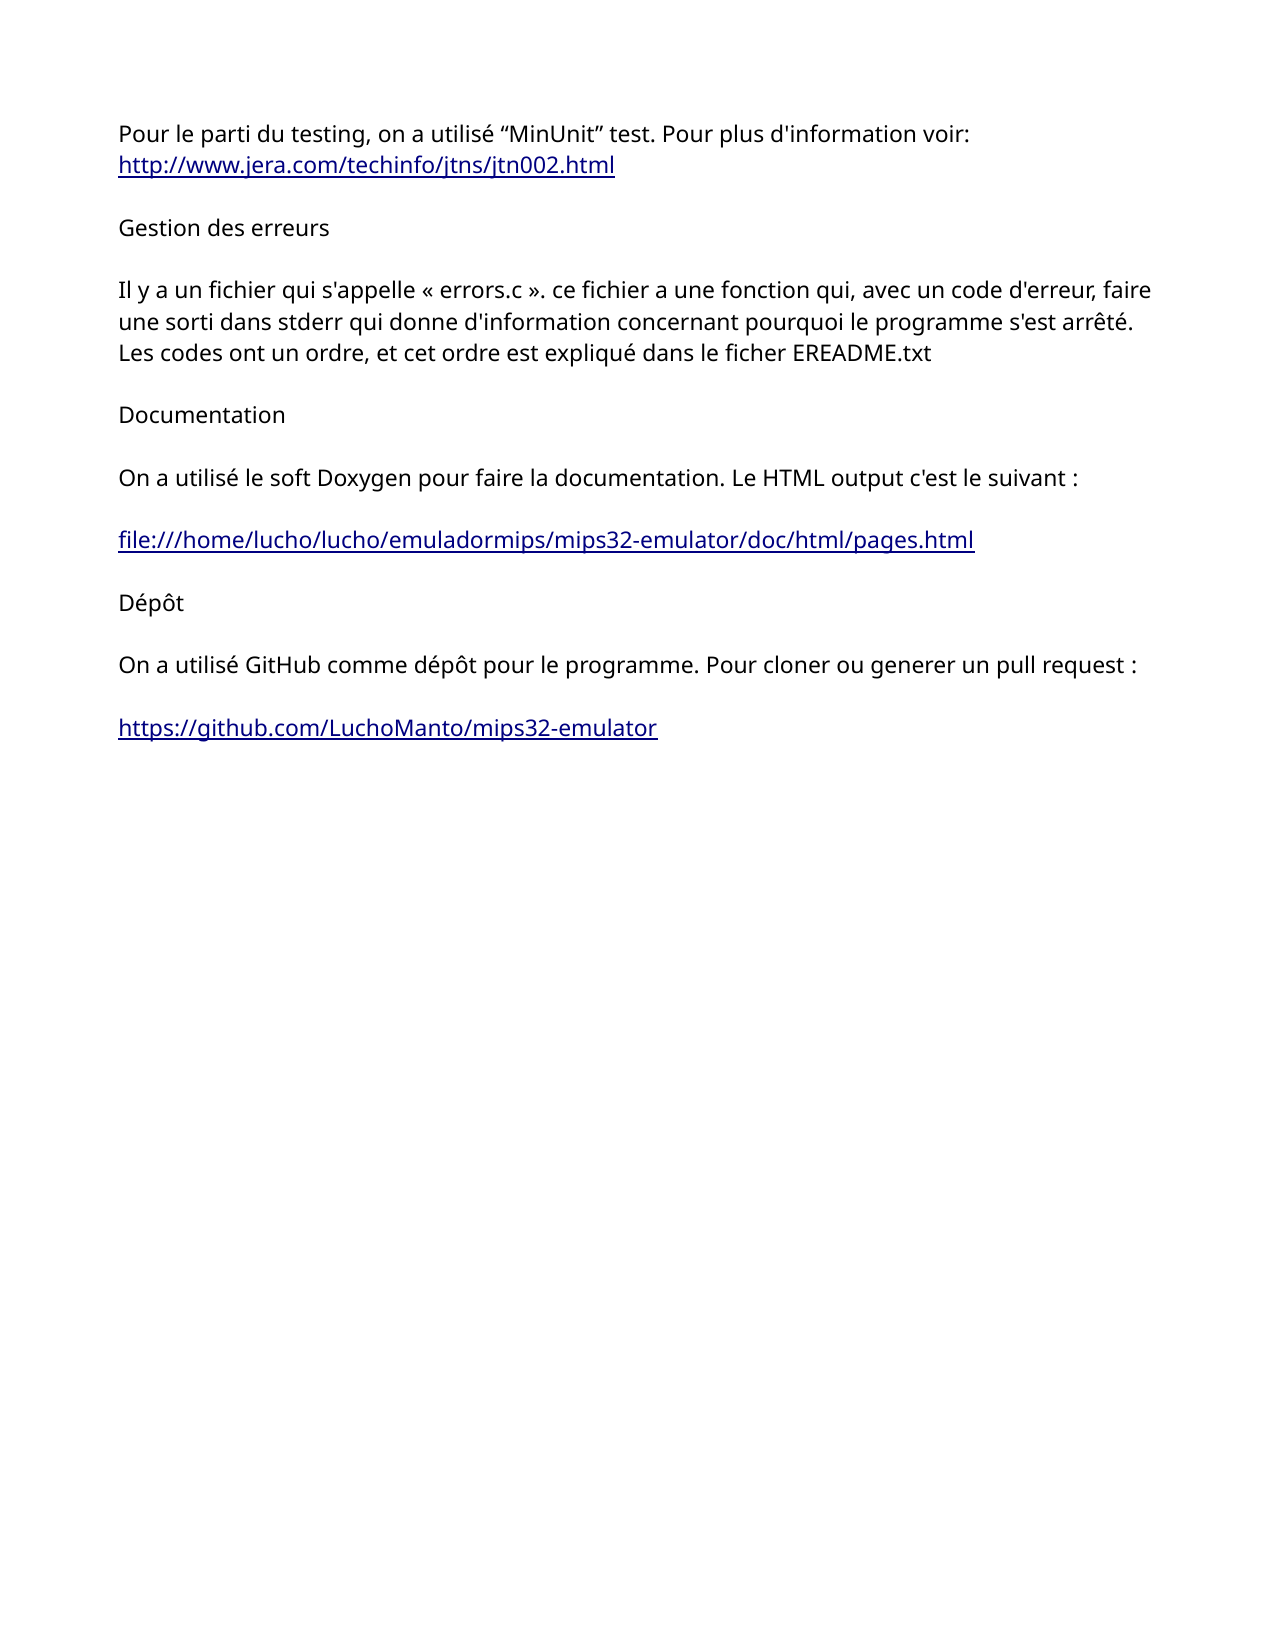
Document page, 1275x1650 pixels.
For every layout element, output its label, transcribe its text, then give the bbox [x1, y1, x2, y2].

text Il y a un fichier qui s'appelle « errors.c ». ce fichier a une fonction qui, avec un code d'erreur, faire une sorti dans stderr qui donne d'information concernant pourquoi le programme s'est arrêté. Les codes ont un ordre, et cet ordre est expliqué dans le ficher EREADME.txt [118, 274, 1157, 368]
text On a utilisé GitHub comme dépôt pour le programme. Pour cloner ou generer un pull request : [118, 649, 1157, 681]
text Gestion des erreurs [118, 212, 1157, 243]
text file:///home/lucho/lucho/emuladormips/mips32-emulator/doc/html/pages.html [118, 524, 1157, 556]
text Dépôt [118, 587, 1157, 618]
text https://github.com/LuchoManto/mips32-emulator [118, 712, 1157, 743]
text Pour le parti du testing, on a utilisé “MinUnit” test. Pour plus d'information voir: http://www.jera.com/techinfo/jtns/jtn002.html [118, 118, 1157, 181]
text On a utilisé le soft Doxygen pour faire la documentation. Le HTML output c'est le suivant : [118, 462, 1157, 493]
text Documentation [118, 399, 1157, 431]
